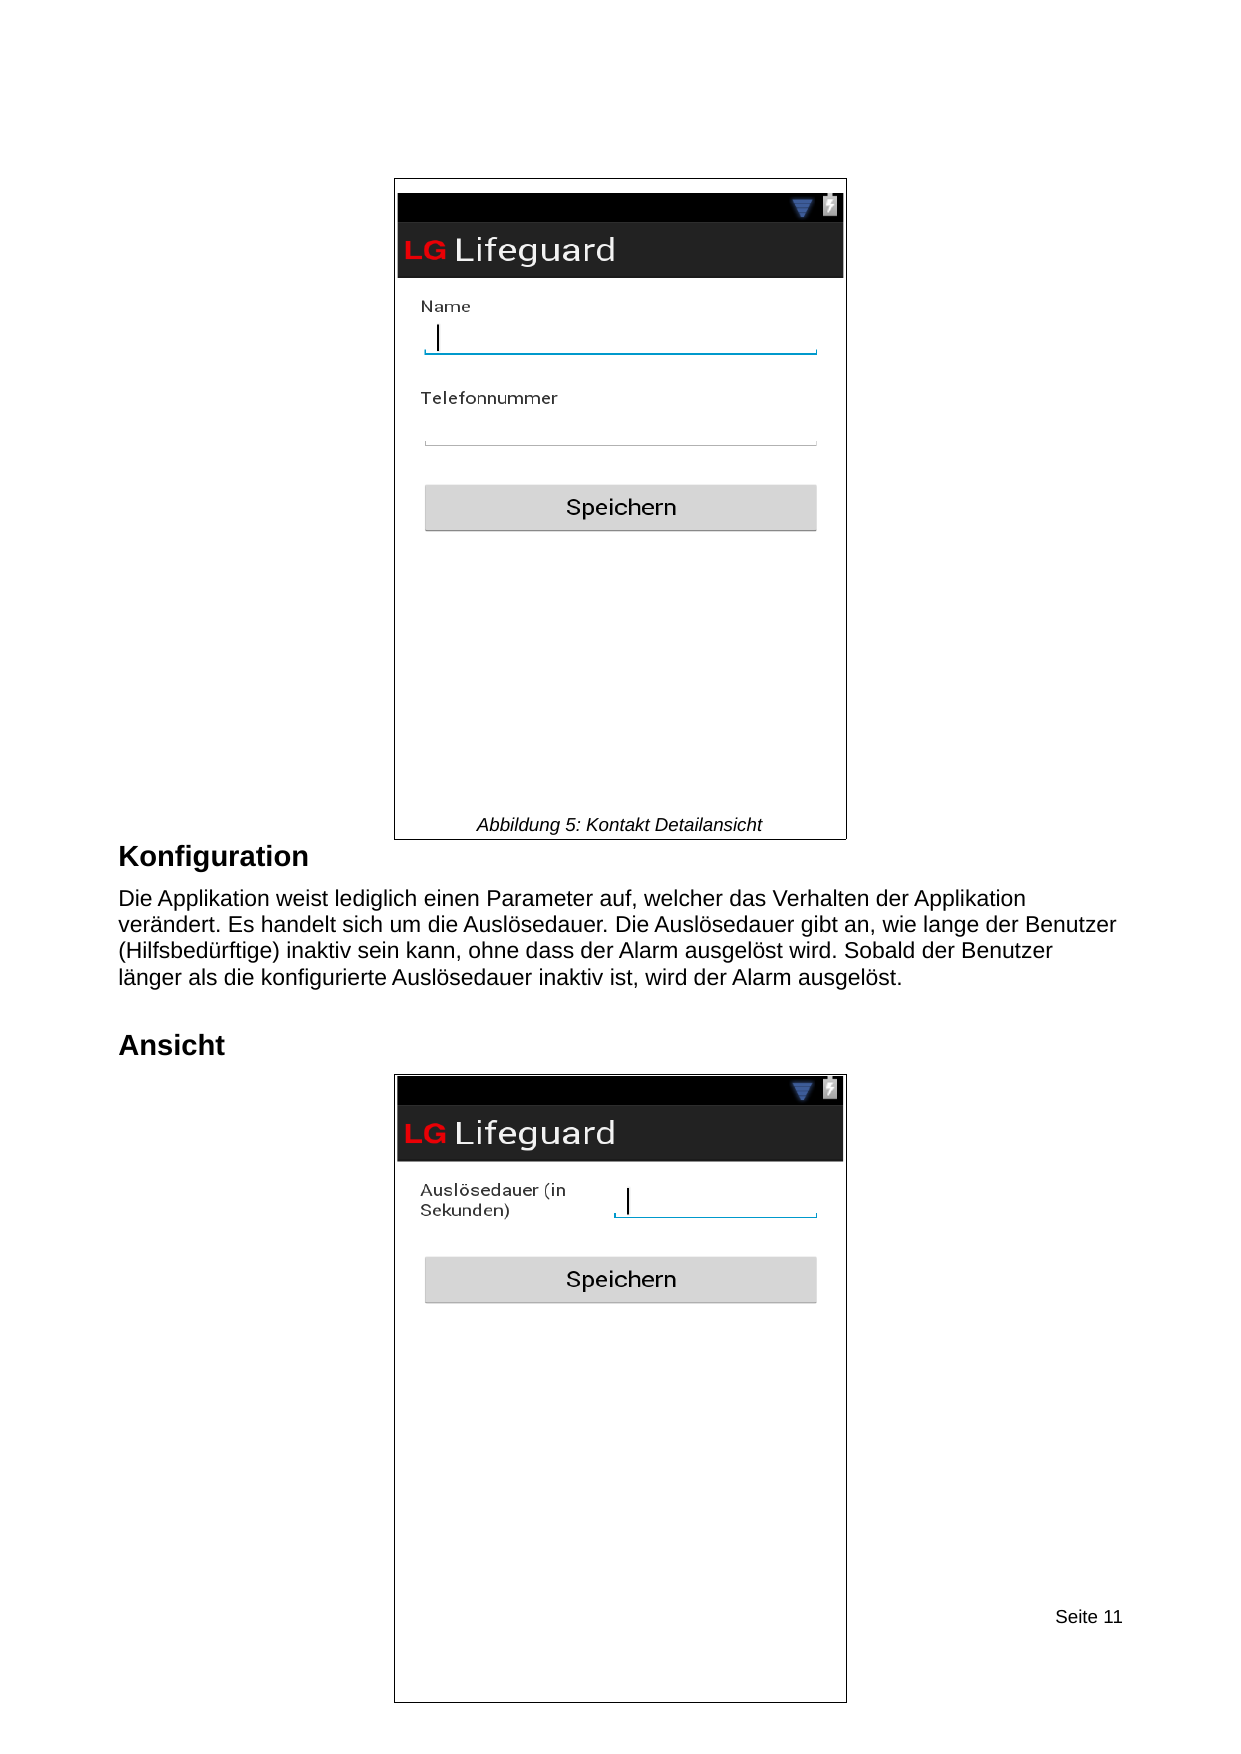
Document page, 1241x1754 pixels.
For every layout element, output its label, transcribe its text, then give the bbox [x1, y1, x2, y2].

subtitle Ansicht [118, 1028, 1122, 1061]
text Abbildung 5: Kontakt Detailansicht [397, 814, 843, 836]
text Die Applikation weist lediglich einen Parameter auf, welcher das Verhalten der Applikation verändert. Es handelt sich um die Auslösedauer. Die Auslösedauer gibt an, wie lange der Benutzer (Hilfsbedürftige) inaktiv sein kann, ohne dass der Alarm ausgelöst wird. Sobald der Benutzer länger als die konfigurierte Auslösedauer inaktiv ist, wird der Alarm ausgelöst. [118, 885, 1122, 990]
picture [397, 1076, 844, 1700]
picture [397, 193, 844, 814]
subtitle Konfiguration [118, 178, 1122, 872]
